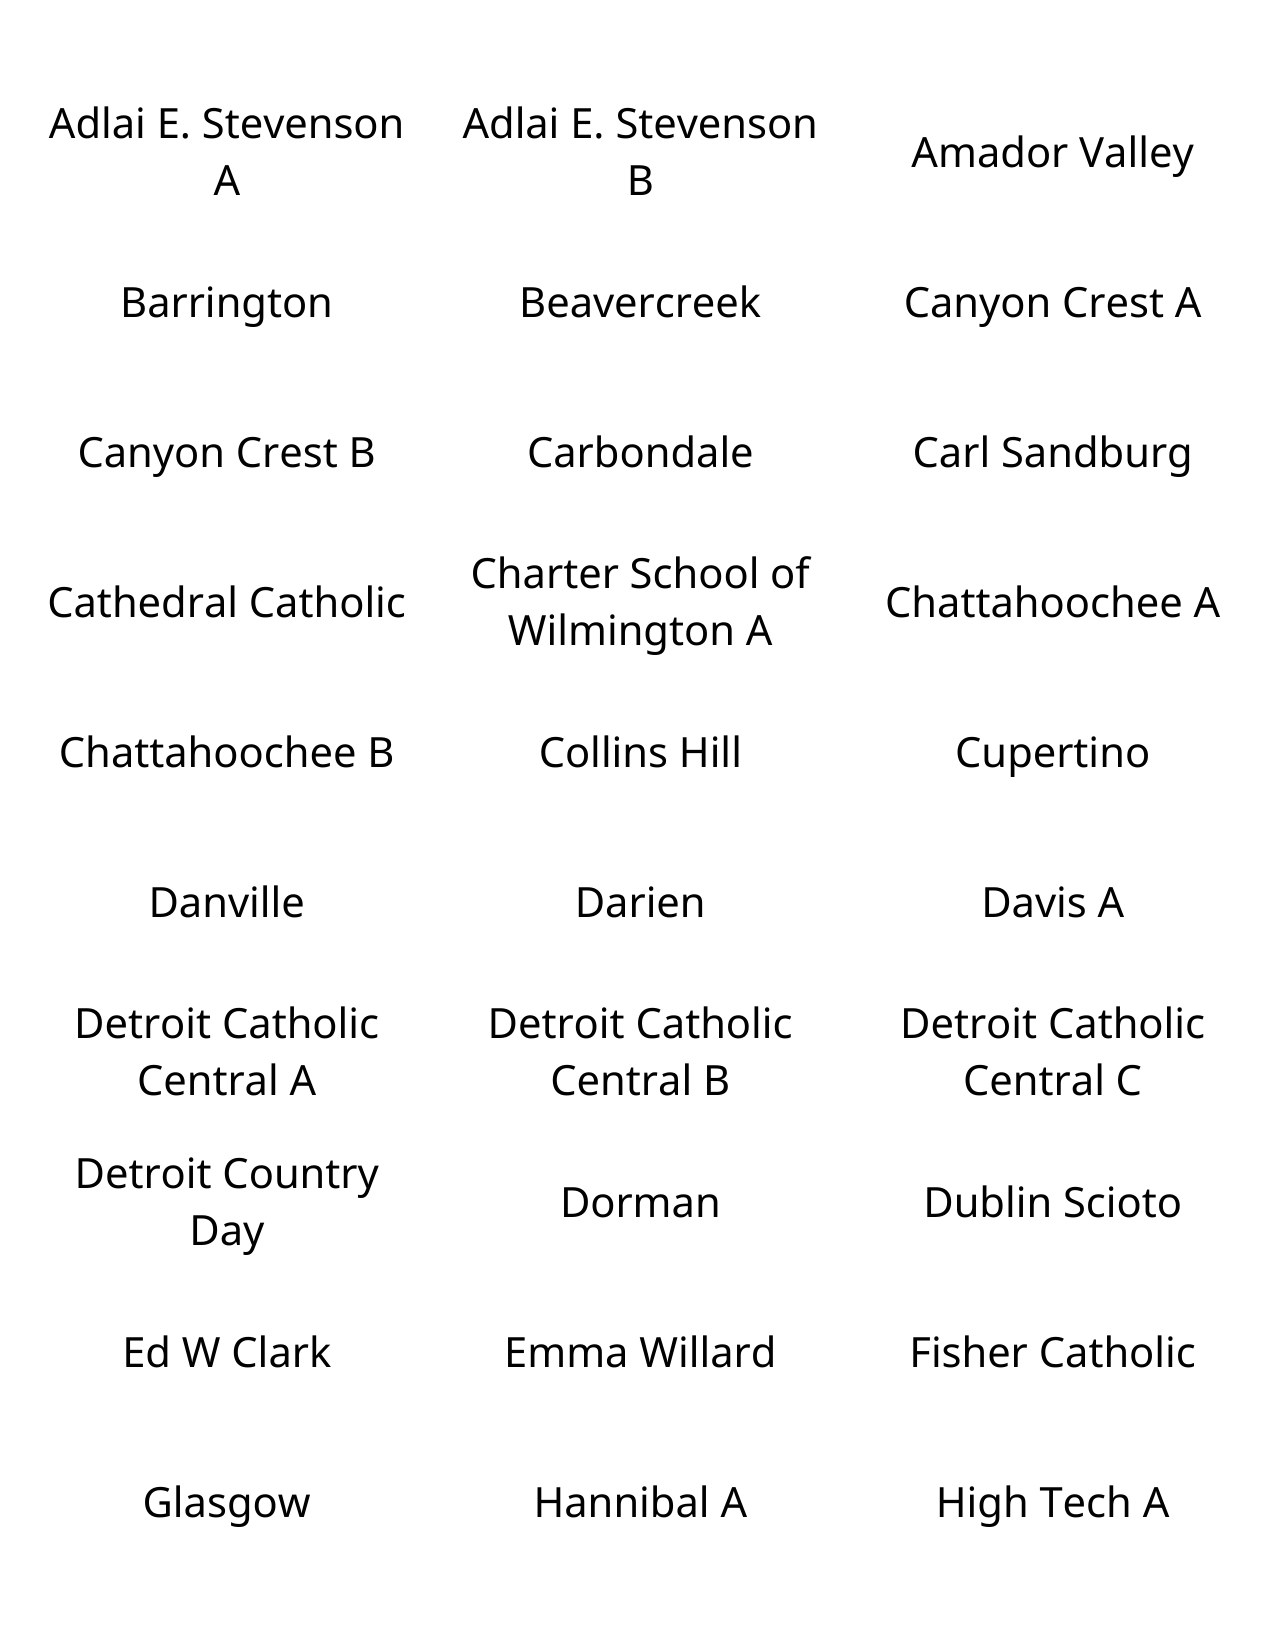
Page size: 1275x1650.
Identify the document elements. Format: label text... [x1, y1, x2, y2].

table_cell Chattahoochee A [856, 525, 1248, 675]
table_cell High Tech A [856, 1425, 1248, 1575]
table_cell Davis A [856, 825, 1248, 975]
table_header Adlai E. Stevenson A [29, 75, 424, 225]
table_header [424, 77, 444, 1575]
table_cell Carl Sandburg [856, 375, 1248, 525]
table_cell Canyon Crest B [29, 375, 424, 525]
table_cell Charter School of Wilmington A [444, 525, 836, 675]
table_cell Barrington [29, 225, 424, 375]
table_cell Danville [29, 825, 424, 975]
table_cell Detroit Country Day [29, 1125, 424, 1275]
table_cell Cupertino [856, 675, 1248, 825]
table_cell Carbondale [444, 375, 836, 525]
table_header Adlai E. Stevenson B [444, 75, 836, 225]
table_cell Chattahoochee B [29, 675, 424, 825]
table_cell Beavercreek [444, 225, 836, 375]
table_cell Dublin Scioto [856, 1125, 1248, 1275]
table_cell Darien [444, 825, 836, 975]
table_cell Collins Hill [444, 675, 836, 825]
table_cell Cathedral Catholic [29, 525, 424, 675]
table_cell Dorman [444, 1125, 836, 1275]
table_cell Detroit Catholic Central A [29, 975, 424, 1125]
table_cell Detroit Catholic Central B [444, 975, 836, 1125]
table_cell Canyon Crest A [856, 225, 1248, 375]
table_cell Hannibal A [444, 1425, 836, 1575]
table_cell Emma Willard [444, 1275, 836, 1425]
table_cell Ed W Clark [29, 1275, 424, 1425]
table_cell Detroit Catholic Central C [856, 975, 1248, 1125]
table_header Amador Valley [856, 75, 1248, 225]
table_cell Fisher Catholic [856, 1275, 1248, 1425]
table_header [836, 77, 856, 1575]
table_cell Glasgow [29, 1425, 424, 1575]
